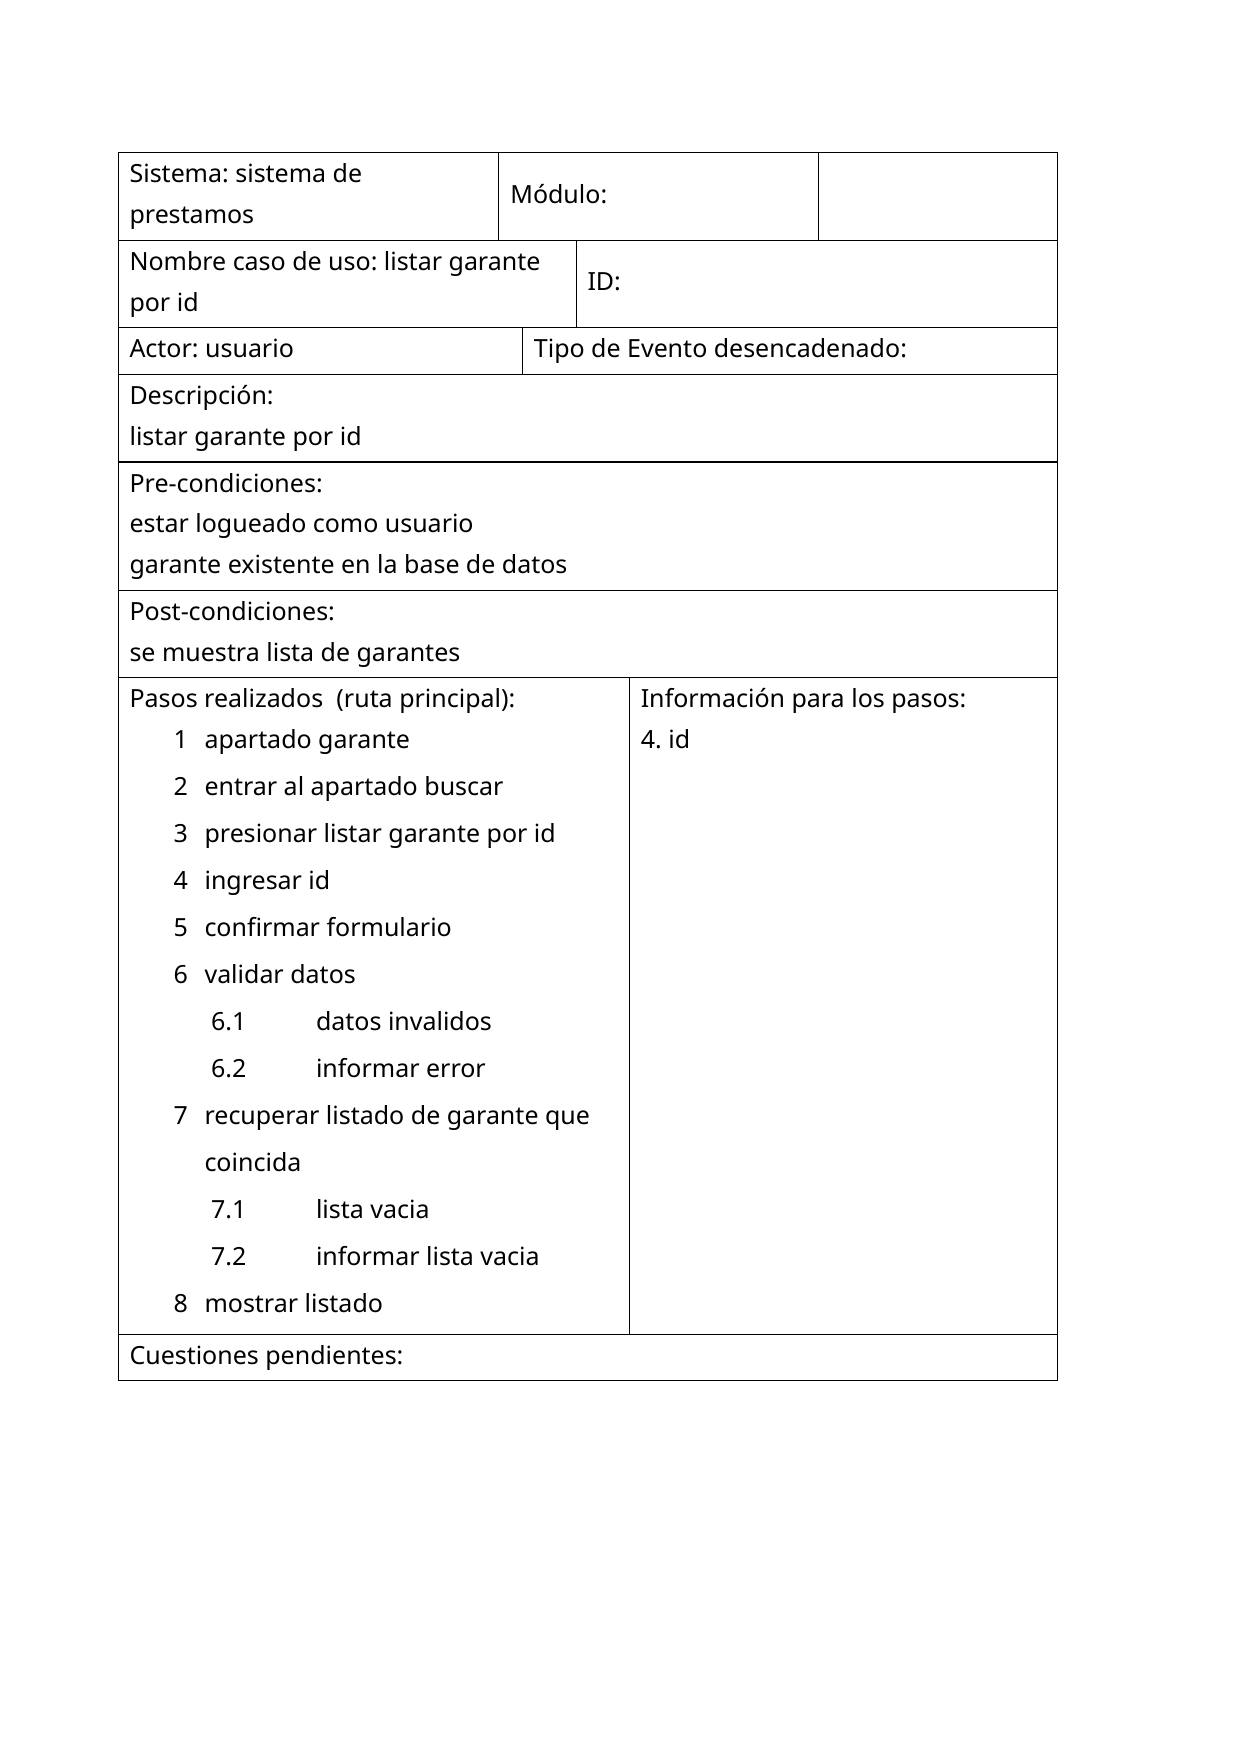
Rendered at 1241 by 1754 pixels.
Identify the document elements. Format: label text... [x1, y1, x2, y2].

table_header Módulo: [499, 153, 818, 240]
table_cell Nombre caso de uso: listar garante por id [119, 241, 576, 327]
table_cell Información para los pasos: 4. id [630, 678, 1057, 1333]
table_cell Pre-condiciones: estar logueado como usuario garante existente en la base de datos [119, 463, 1057, 590]
table_header Sistema: sistema de prestamos [119, 153, 498, 240]
table_cell Tipo de Evento desencadenado: [523, 328, 1057, 374]
table_cell Descripción: listar garante por id [119, 375, 1057, 461]
table_cell Cuestiones pendientes: [119, 1335, 1057, 1380]
table_cell Pasos realizados (ruta principal): apartado garante entrar al apartado buscar presionar listar garante por id ingresar id confirmar formulario validar datos datos invalidos informar error recuperar listado de garante que coincida lista vacia informar lista vacia mostrar listado [119, 678, 629, 1333]
table_header [819, 153, 1057, 240]
table_cell ID: [577, 241, 1057, 327]
table_cell Post-condiciones: se muestra lista de garantes [119, 591, 1057, 677]
table_cell Actor: usuario [119, 328, 522, 374]
